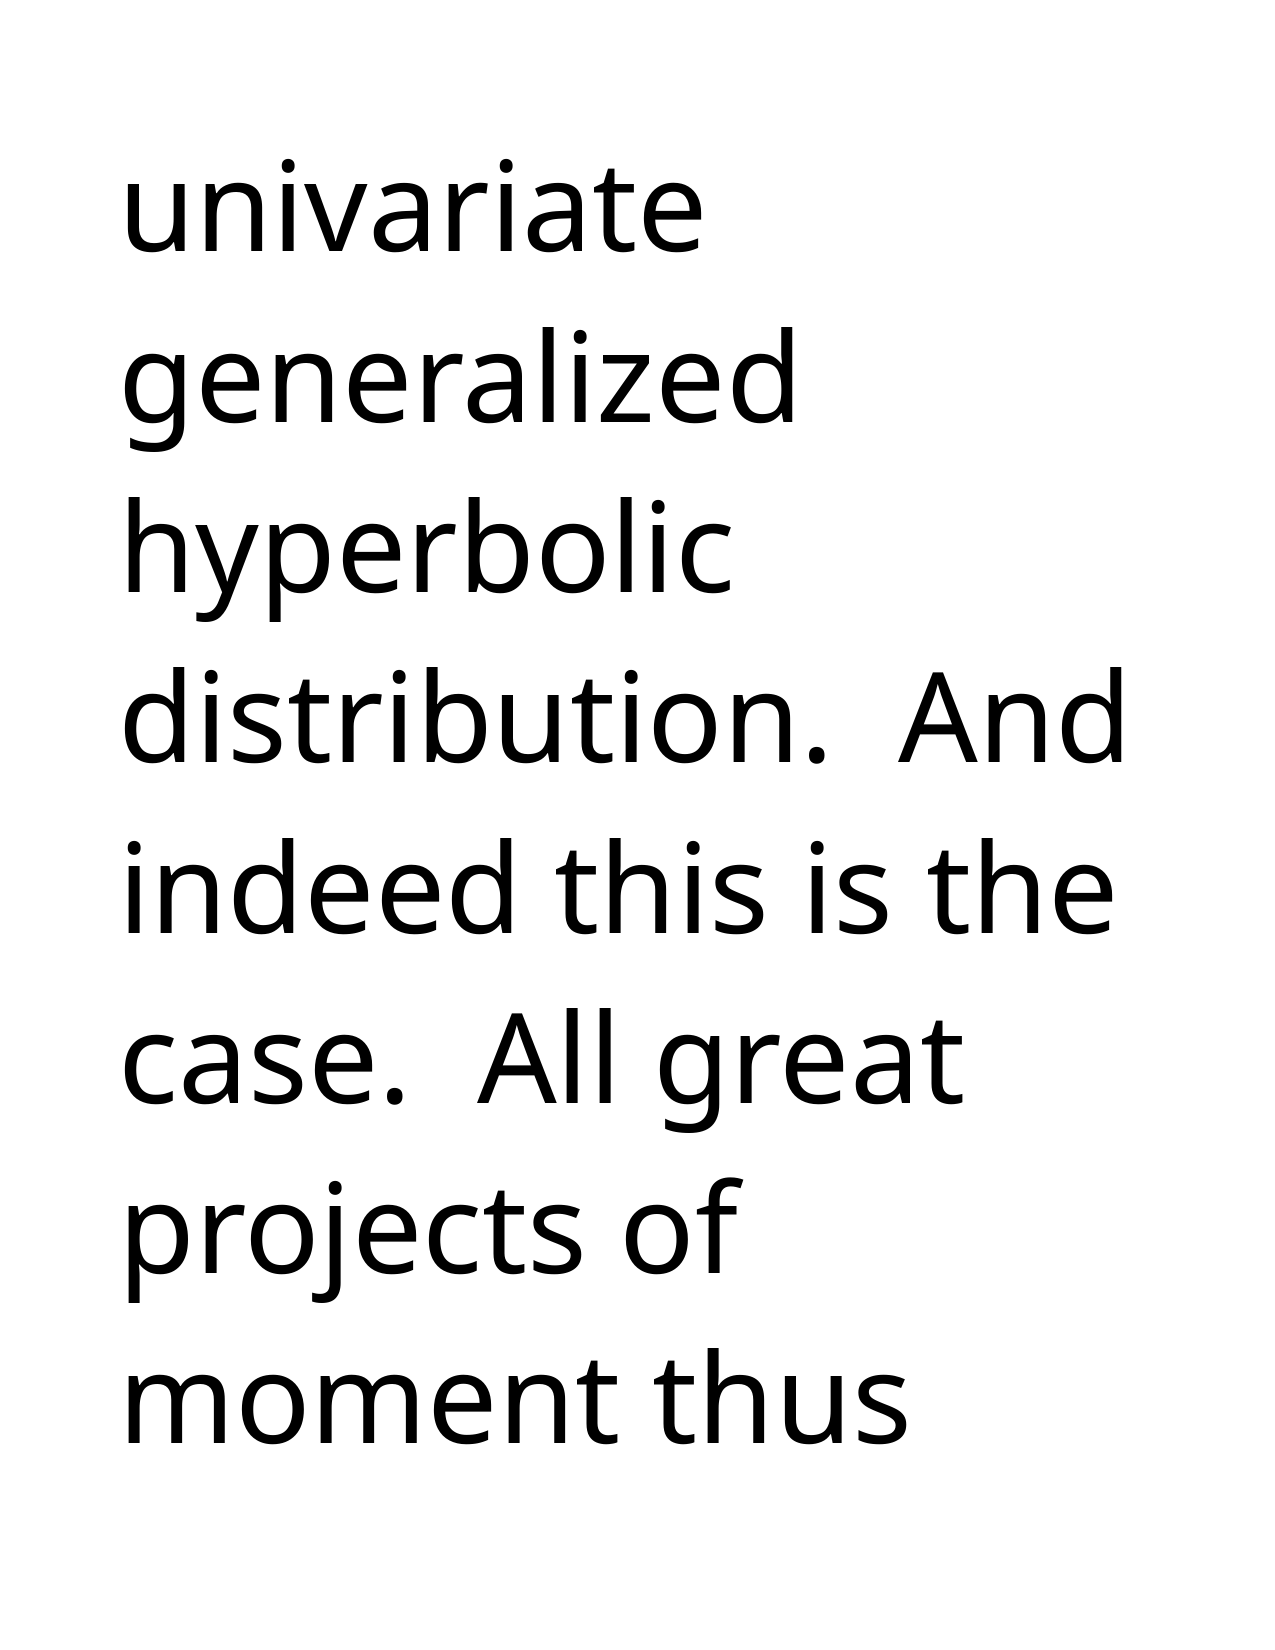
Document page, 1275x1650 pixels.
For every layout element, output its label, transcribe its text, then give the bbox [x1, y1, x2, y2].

text univariate generalized hyperbolic distribution. And indeed this is the case. All great projects of moment thus [118, 118, 1157, 1481]
